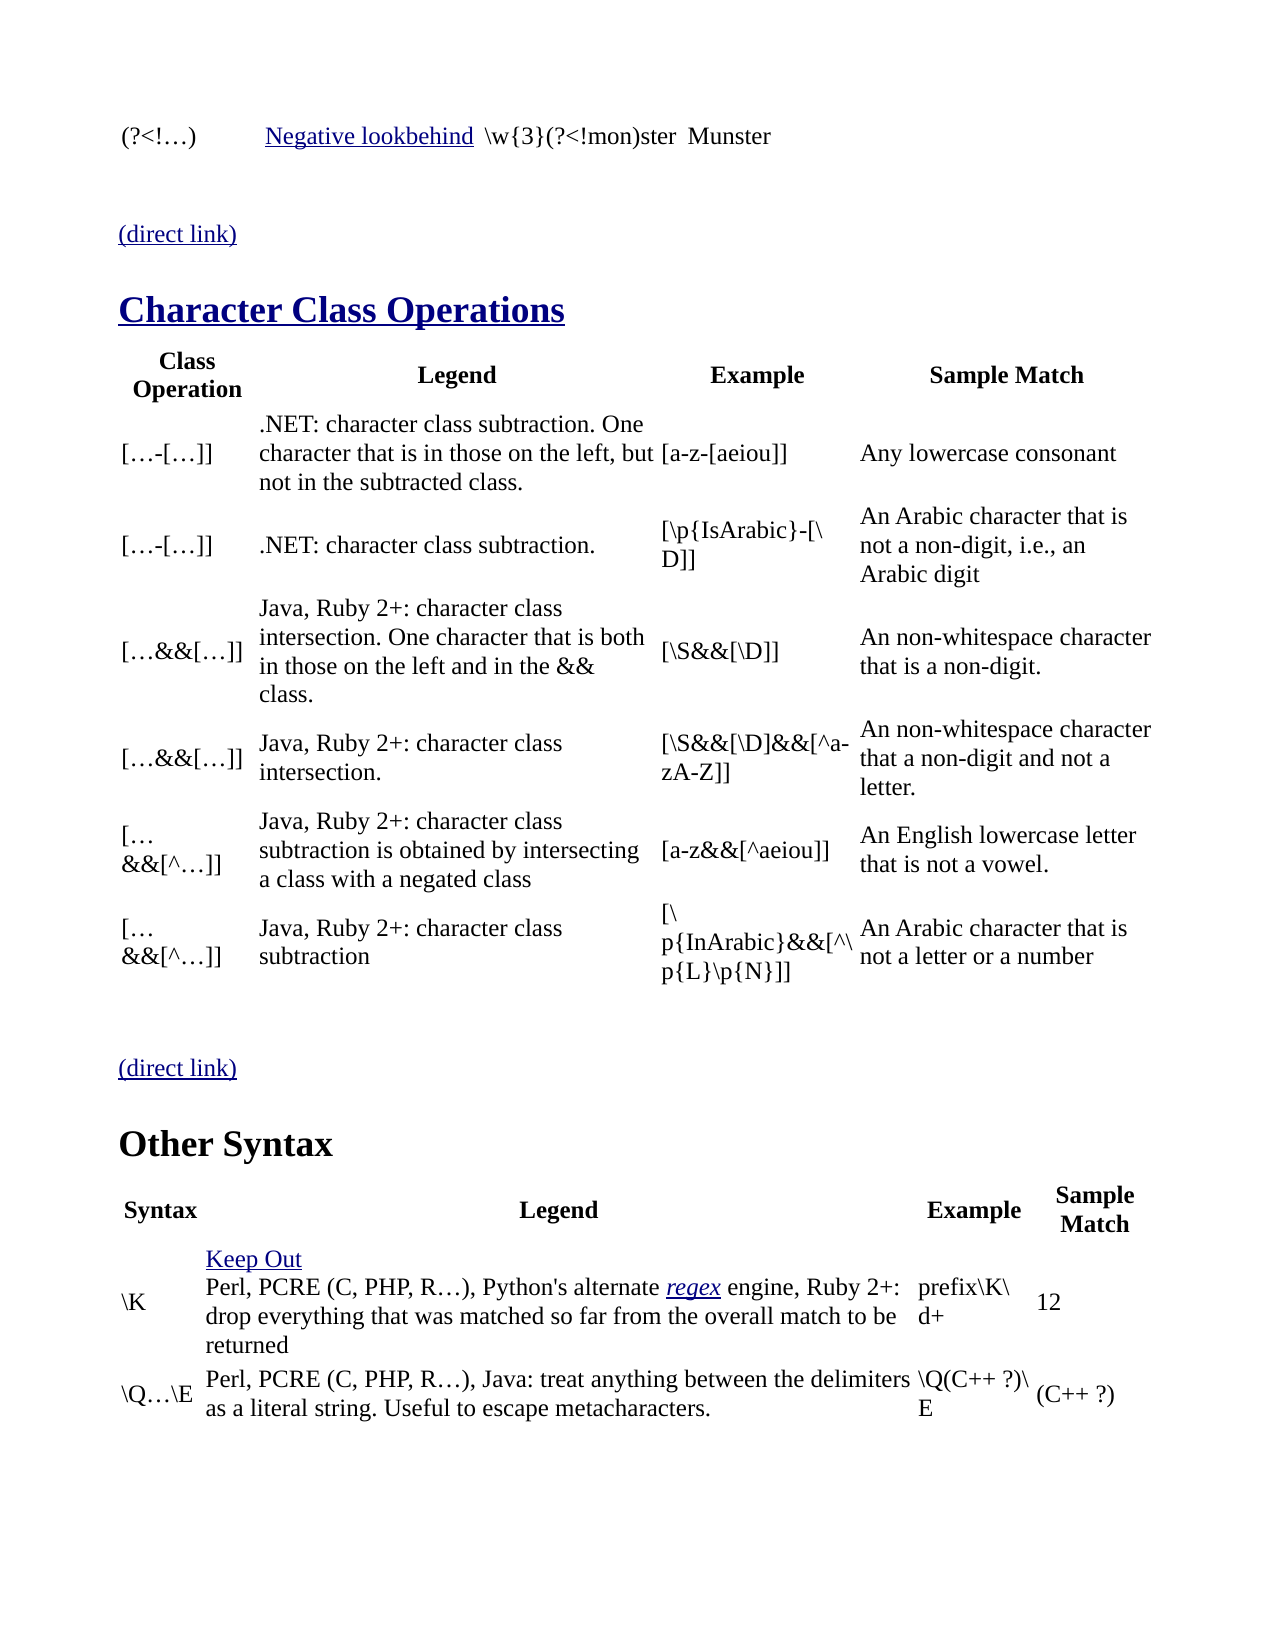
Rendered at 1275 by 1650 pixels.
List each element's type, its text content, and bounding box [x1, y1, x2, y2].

table_cell Keep Out Perl, PCRE (C, PHP, R…), Python's alternate regex engine, Ruby 2+: drop everything that was matched so far from the overall match to be returned [203, 1241, 915, 1362]
table_cell Java, Ruby 2+: character class subtraction [256, 895, 658, 987]
table_cell Java, Ruby 2+: character class intersection. One character that is both in those on the left and in the && class. [256, 590, 658, 711]
table_cell \w{3}(?<!mon)ster [481, 118, 684, 153]
table_cell […-[…]] [118, 498, 256, 590]
table_cell An non-whitespace character that a non-digit and not a letter. [857, 711, 1157, 803]
table_cell […-[…]] [118, 406, 256, 498]
table_cell [a-z&&[^aeiou]] [658, 803, 857, 895]
table_cell An non-whitespace character that is a non-digit. [857, 590, 1157, 711]
table_header Legend [256, 343, 658, 406]
table_cell Any lowercase consonant [857, 406, 1157, 498]
table_cell Munster [685, 118, 917, 153]
table_cell […&&[^…]] [118, 895, 256, 987]
table_header Sample Match [857, 343, 1157, 406]
table_cell (?<!…) [118, 118, 262, 153]
table_cell \Q(C++ ?)\E [915, 1362, 1033, 1425]
table_cell An Arabic character that is not a non-digit, i.e., an Arabic digit [857, 498, 1157, 590]
table_cell prefix\K\d+ [915, 1241, 1033, 1362]
table_cell [\S&&[\D]&&[^a-zA-Z]] [658, 711, 857, 803]
table_cell Java, Ruby 2+: character class intersection. [256, 711, 658, 803]
table_cell […&&[…]] [118, 590, 256, 711]
table_cell Negative lookbehind [262, 118, 481, 153]
table_cell 12 [1033, 1241, 1157, 1362]
table_cell \Q…\E [118, 1362, 202, 1425]
text (direct link) [118, 987, 1157, 1082]
table_cell Perl, PCRE (C, PHP, R…), Java: treat anything between the delimiters as a literal string. Useful to escape metacharacters. [203, 1362, 915, 1425]
table_cell .NET: character class subtraction. [256, 498, 658, 590]
subtitle Character Class Operations [118, 287, 1157, 330]
table_cell [a-z-[aeiou]] [658, 406, 857, 498]
table_cell \K [118, 1241, 202, 1362]
table_cell […&&[^…]] [118, 803, 256, 895]
text (direct link) [118, 153, 1157, 247]
table_cell An Arabic character that is not a letter or a number [857, 895, 1157, 987]
table_cell [\p{InArabic}&&[^\p{L}\p{N}]] [658, 895, 857, 987]
table_cell […&&[…]] [118, 711, 256, 803]
table_cell [\S&&[\D]] [658, 590, 857, 711]
table_cell (C++ ?) [1033, 1362, 1157, 1425]
table_cell An English lowercase letter that is not a vowel. [857, 803, 1157, 895]
table_header Example [915, 1178, 1033, 1241]
subtitle Other Syntax [118, 1122, 1157, 1165]
table_header Legend [203, 1178, 915, 1241]
table_cell [\p{IsArabic}-[\D]] [658, 498, 857, 590]
table_header Example [658, 343, 857, 406]
table_header Syntax [118, 1178, 202, 1241]
table_cell Java, Ruby 2+: character class subtraction is obtained by intersecting a class with a negated class [256, 803, 658, 895]
table_cell .NET: character class subtraction. One character that is in those on the left, but not in the subtracted class. [256, 406, 658, 498]
table_header Class Operation [118, 343, 256, 406]
table_header Sample Match [1033, 1178, 1157, 1241]
